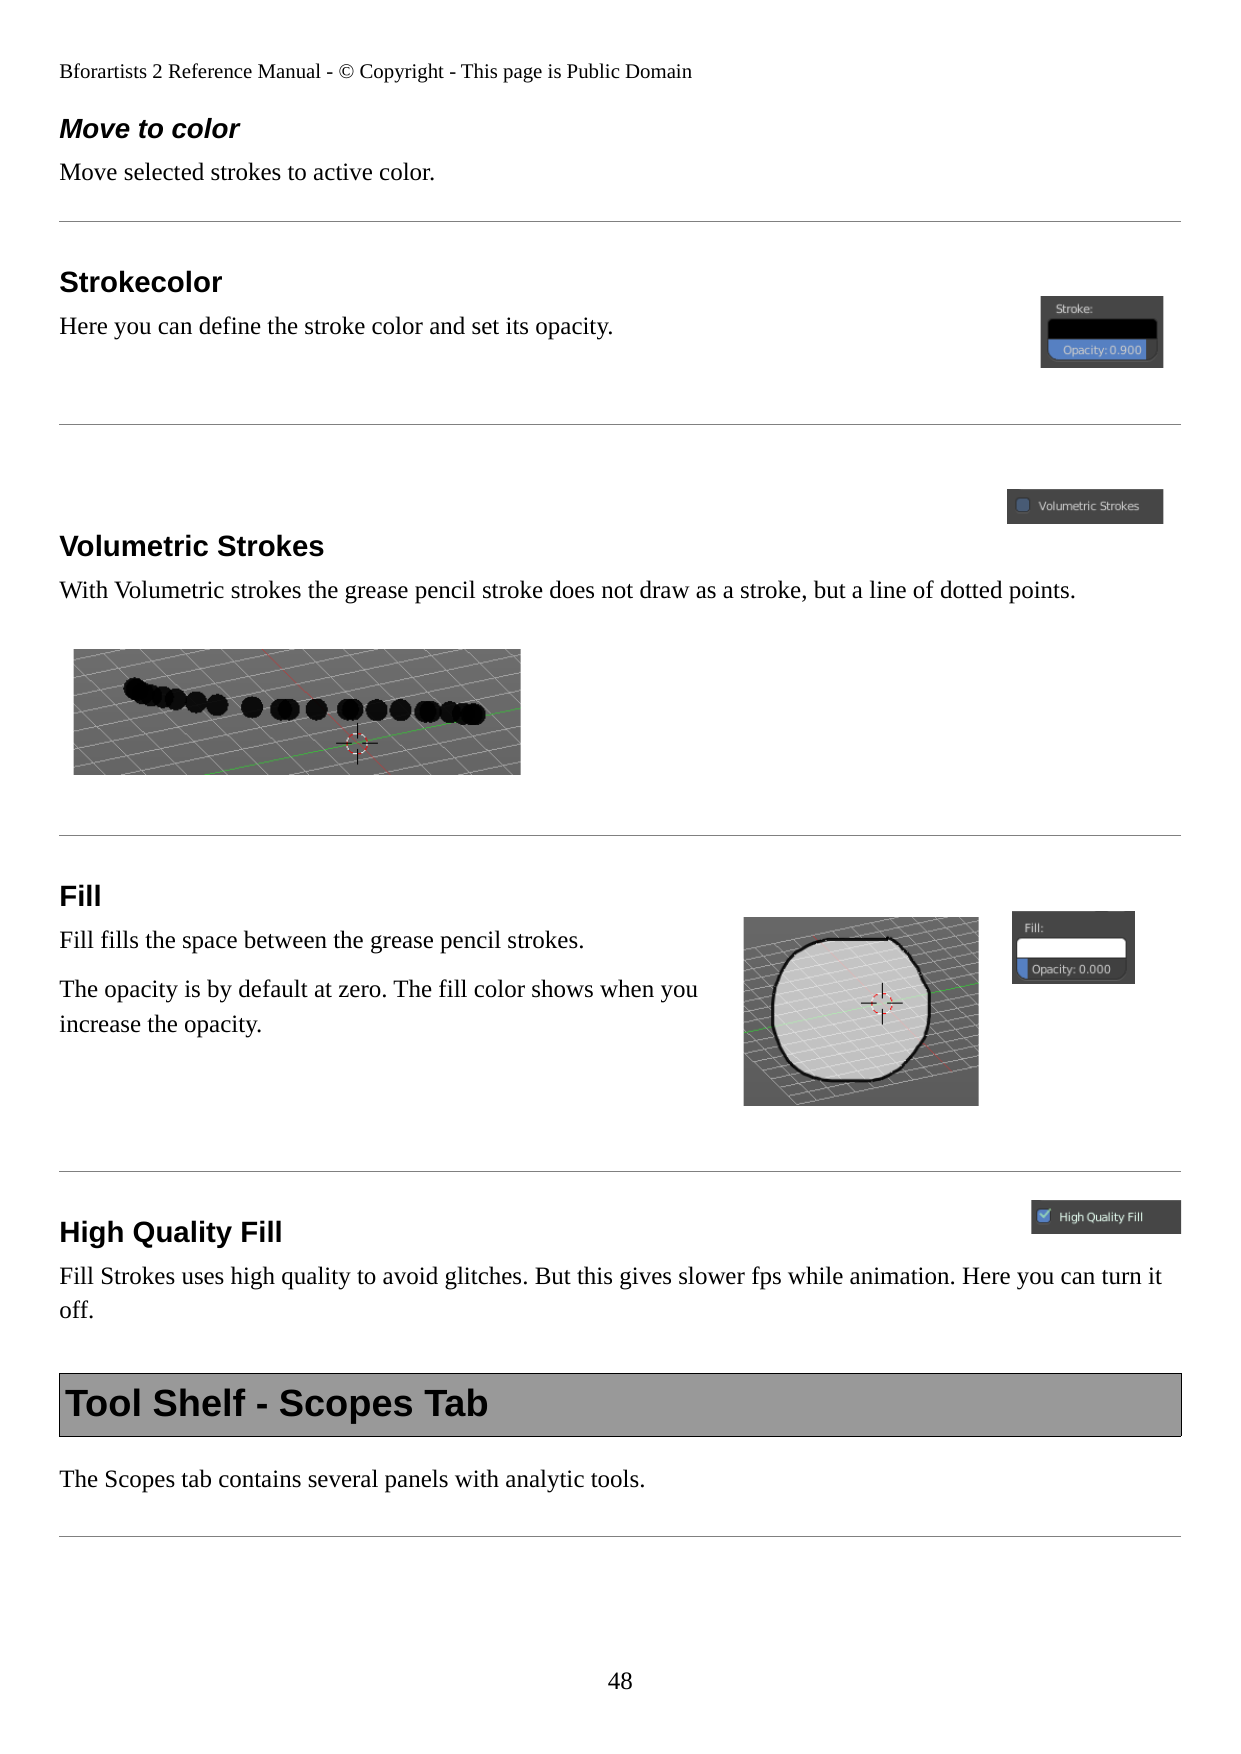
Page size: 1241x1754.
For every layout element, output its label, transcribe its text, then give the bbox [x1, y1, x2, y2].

subtitle Fill [59, 879, 1181, 913]
subtitle High Quality Fill [59, 1215, 1181, 1248]
subtitle Volumetric Strokes [59, 529, 1181, 562]
text The Scopes tab contains several panels with analytic tools. [59, 1464, 1181, 1493]
text Fill fills the space between the grease pencil strokes. [59, 925, 743, 954]
text With Volumetric strokes the grease pencil stroke does not draw as a stroke, but a line of dotted points. [59, 575, 1181, 604]
subtitle Strokecolor [59, 265, 1181, 298]
picture [1031, 1200, 1182, 1234]
text [1135, 925, 1181, 954]
table_header Tool Shelf - Scopes Tab [60, 1374, 1181, 1436]
picture [1012, 911, 1135, 984]
picture [73, 649, 521, 775]
text Move selected strokes to active color. [59, 157, 1181, 186]
subtitle Move to color [59, 113, 1181, 144]
text Here you can define the stroke color and set its opacity. [59, 311, 1040, 340]
text The opacity is by default at zero. The fill color shows when you increase the opacity. [59, 974, 743, 1038]
text Fill Strokes uses high quality to avoid glitches. But this gives slower fps while animation. Here you can turn it off. [59, 1261, 1181, 1324]
picture [743, 917, 979, 1106]
picture [1007, 489, 1164, 524]
text [979, 974, 1181, 1038]
picture [1040, 296, 1164, 368]
